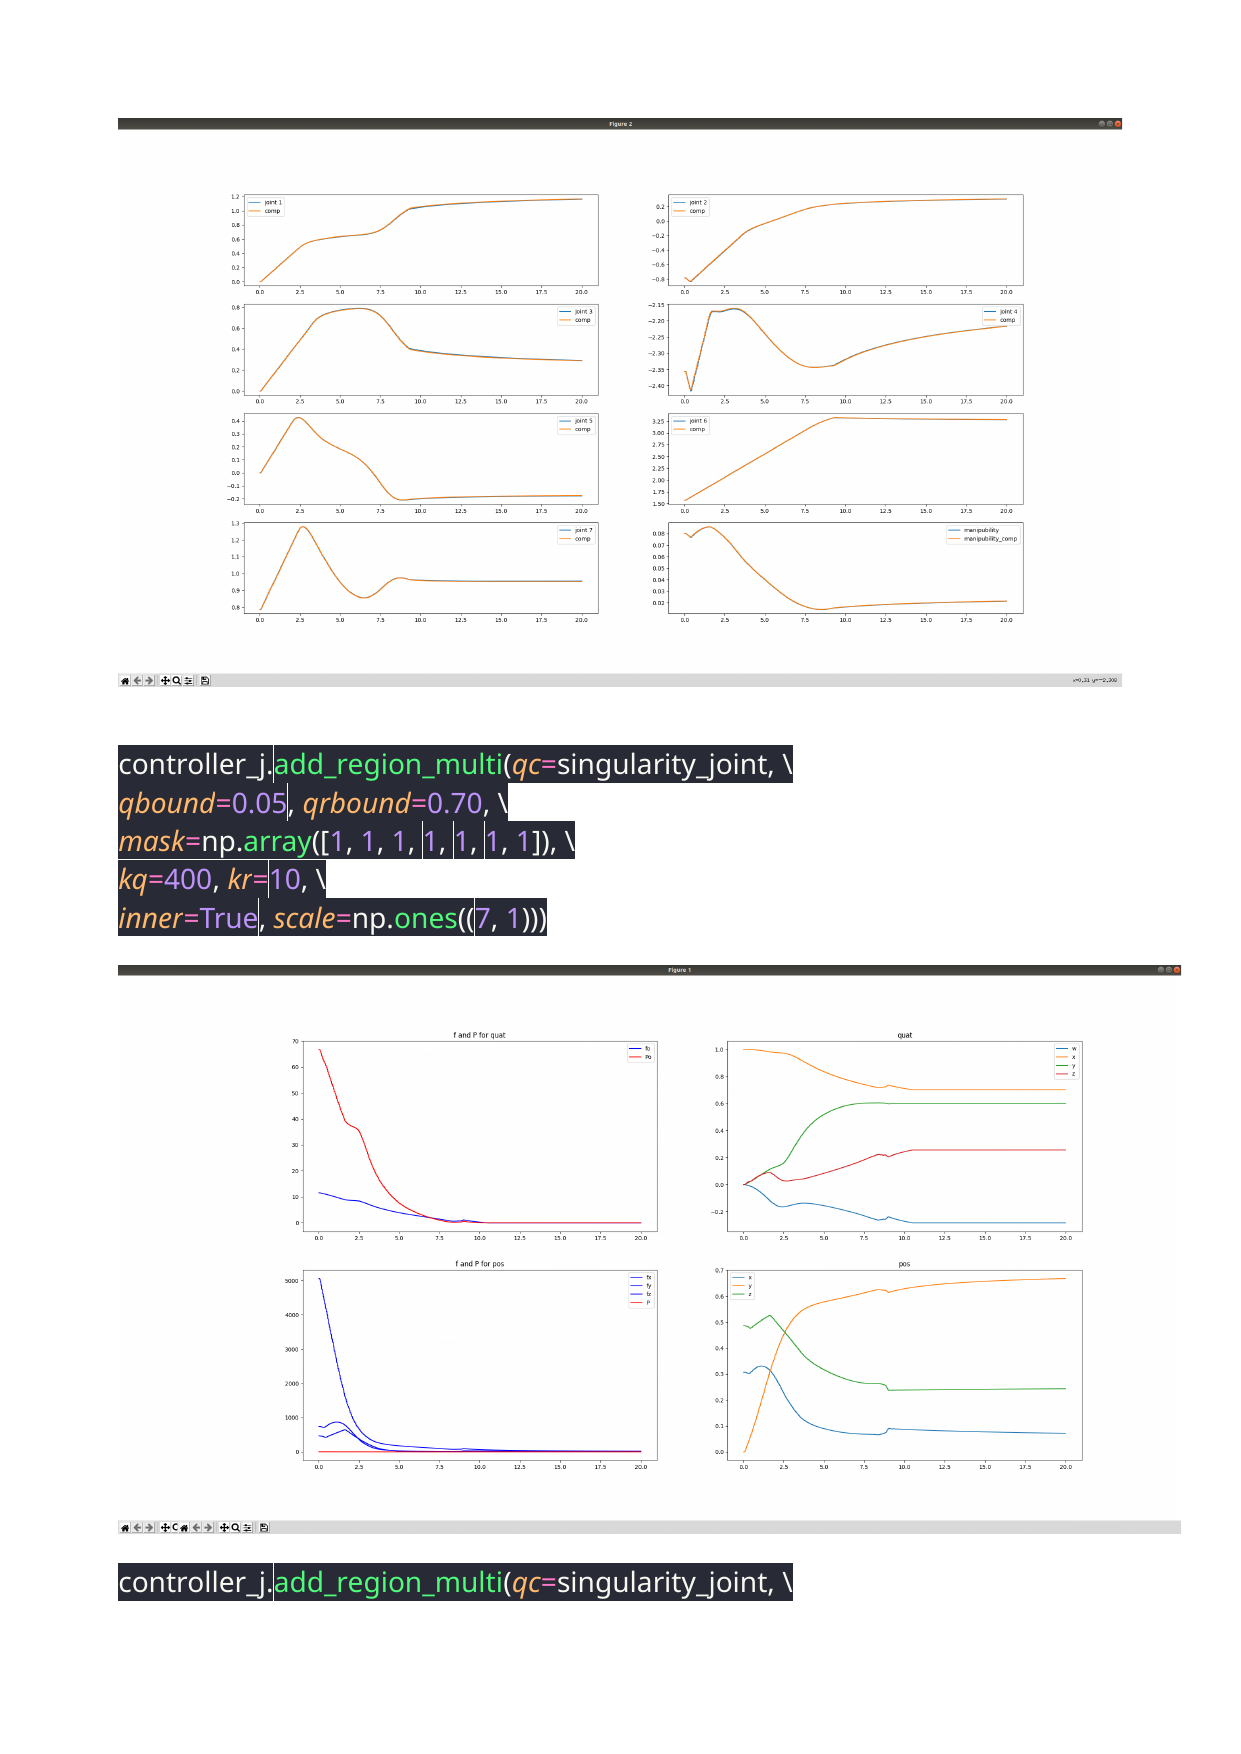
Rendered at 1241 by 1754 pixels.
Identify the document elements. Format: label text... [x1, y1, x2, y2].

text controller_j.add_region_multi(qc=singularity_joint, \ [118, 1563, 1122, 1601]
picture [118, 118, 1123, 687]
text mask=np.array([1, 1, 1, 1, 1, 1, 1]), \ [118, 821, 1122, 859]
text inner=True, scale=np.ones((7, 1))) [118, 898, 1122, 936]
text qbound=0.05, qrbound=0.70, \ [118, 783, 1122, 821]
picture [118, 965, 1182, 1534]
text kq=400, kr=10, \ [118, 859, 1122, 898]
text controller_j.add_region_multi(qc=singularity_joint, \ [118, 744, 1122, 783]
